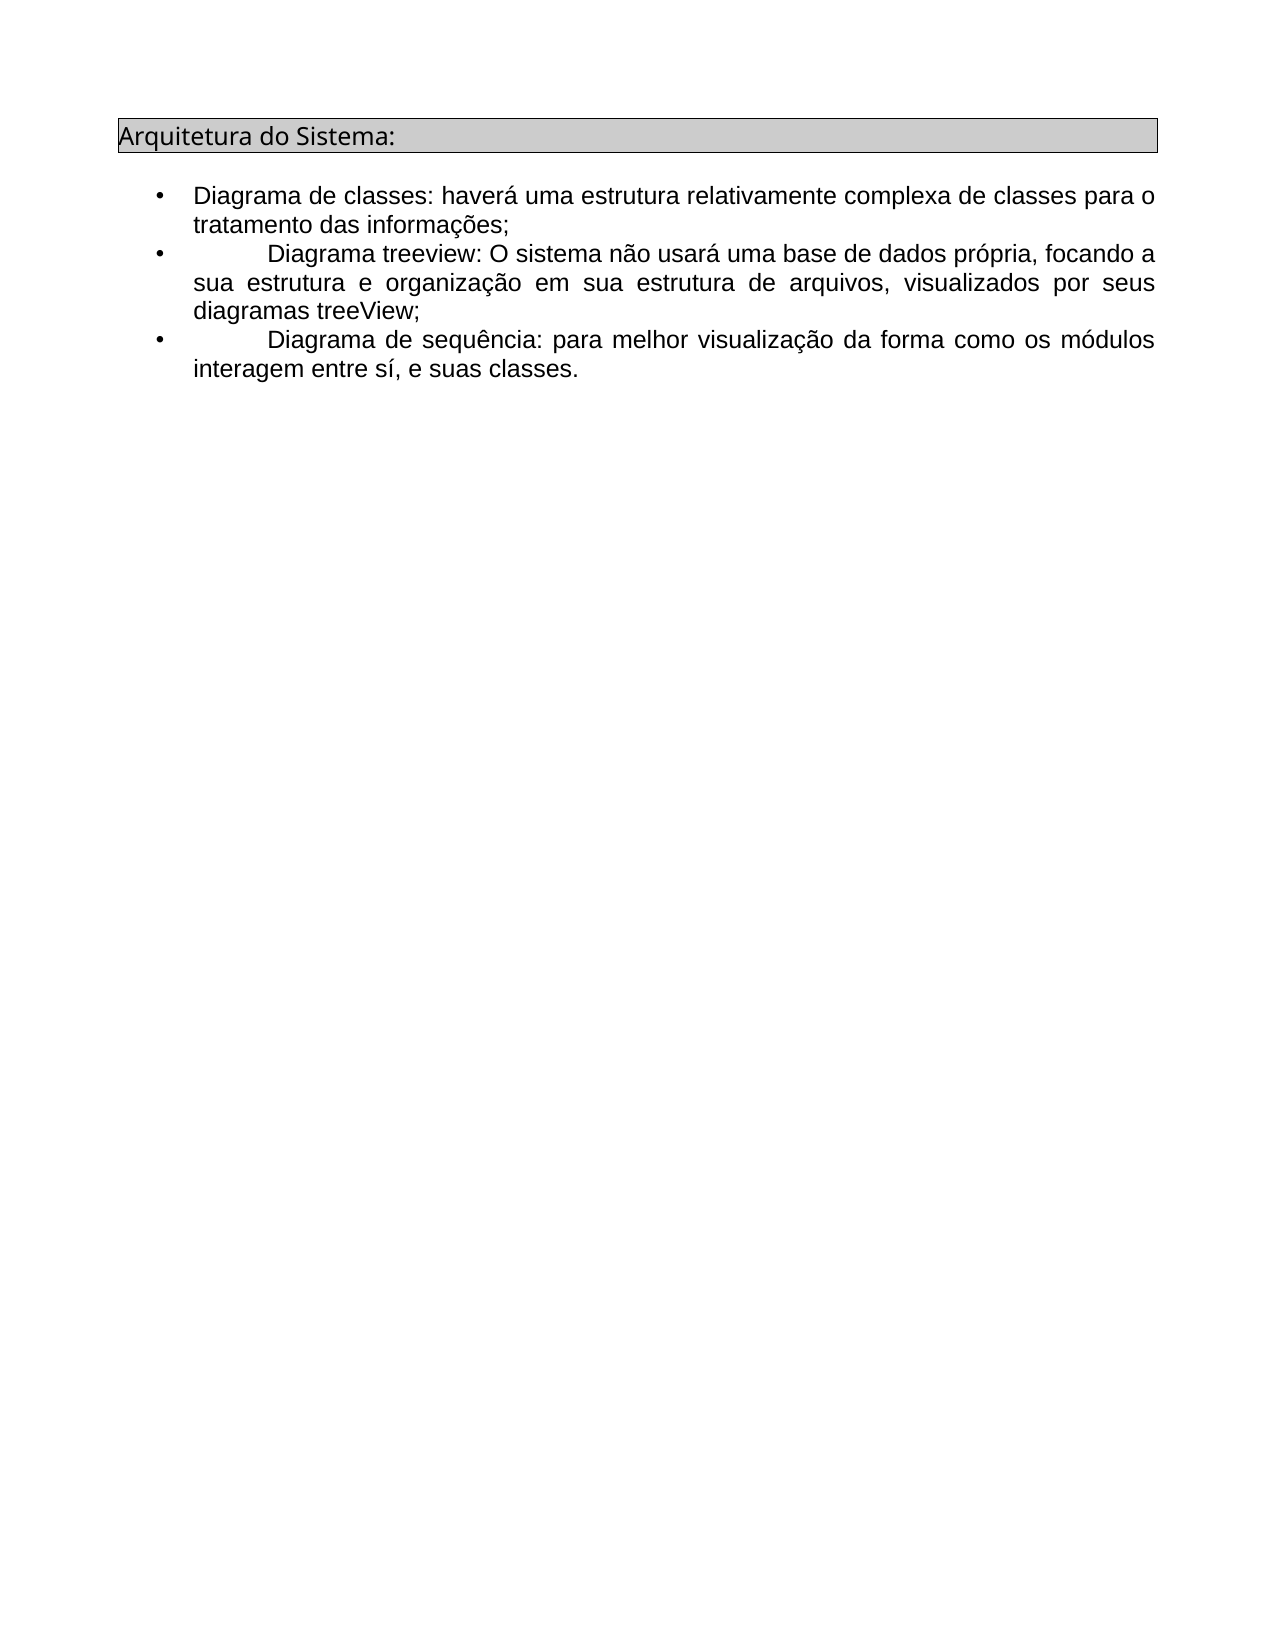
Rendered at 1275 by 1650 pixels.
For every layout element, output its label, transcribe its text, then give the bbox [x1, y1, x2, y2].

list Diagrama de classes: haverá uma estrutura relativamente complexa de classes para o tratamento das informações; [156, 181, 1157, 239]
list Diagrama de sequência: para melhor visualização da forma como os módulos interagem entre sí, e suas classes. [156, 325, 1157, 383]
list Diagrama treeview: O sistema não usará uma base de dados própria, focando a sua estrutura e organização em sua estrutura de arquivos, visualizados por seus diagramas treeView; [156, 239, 1157, 325]
